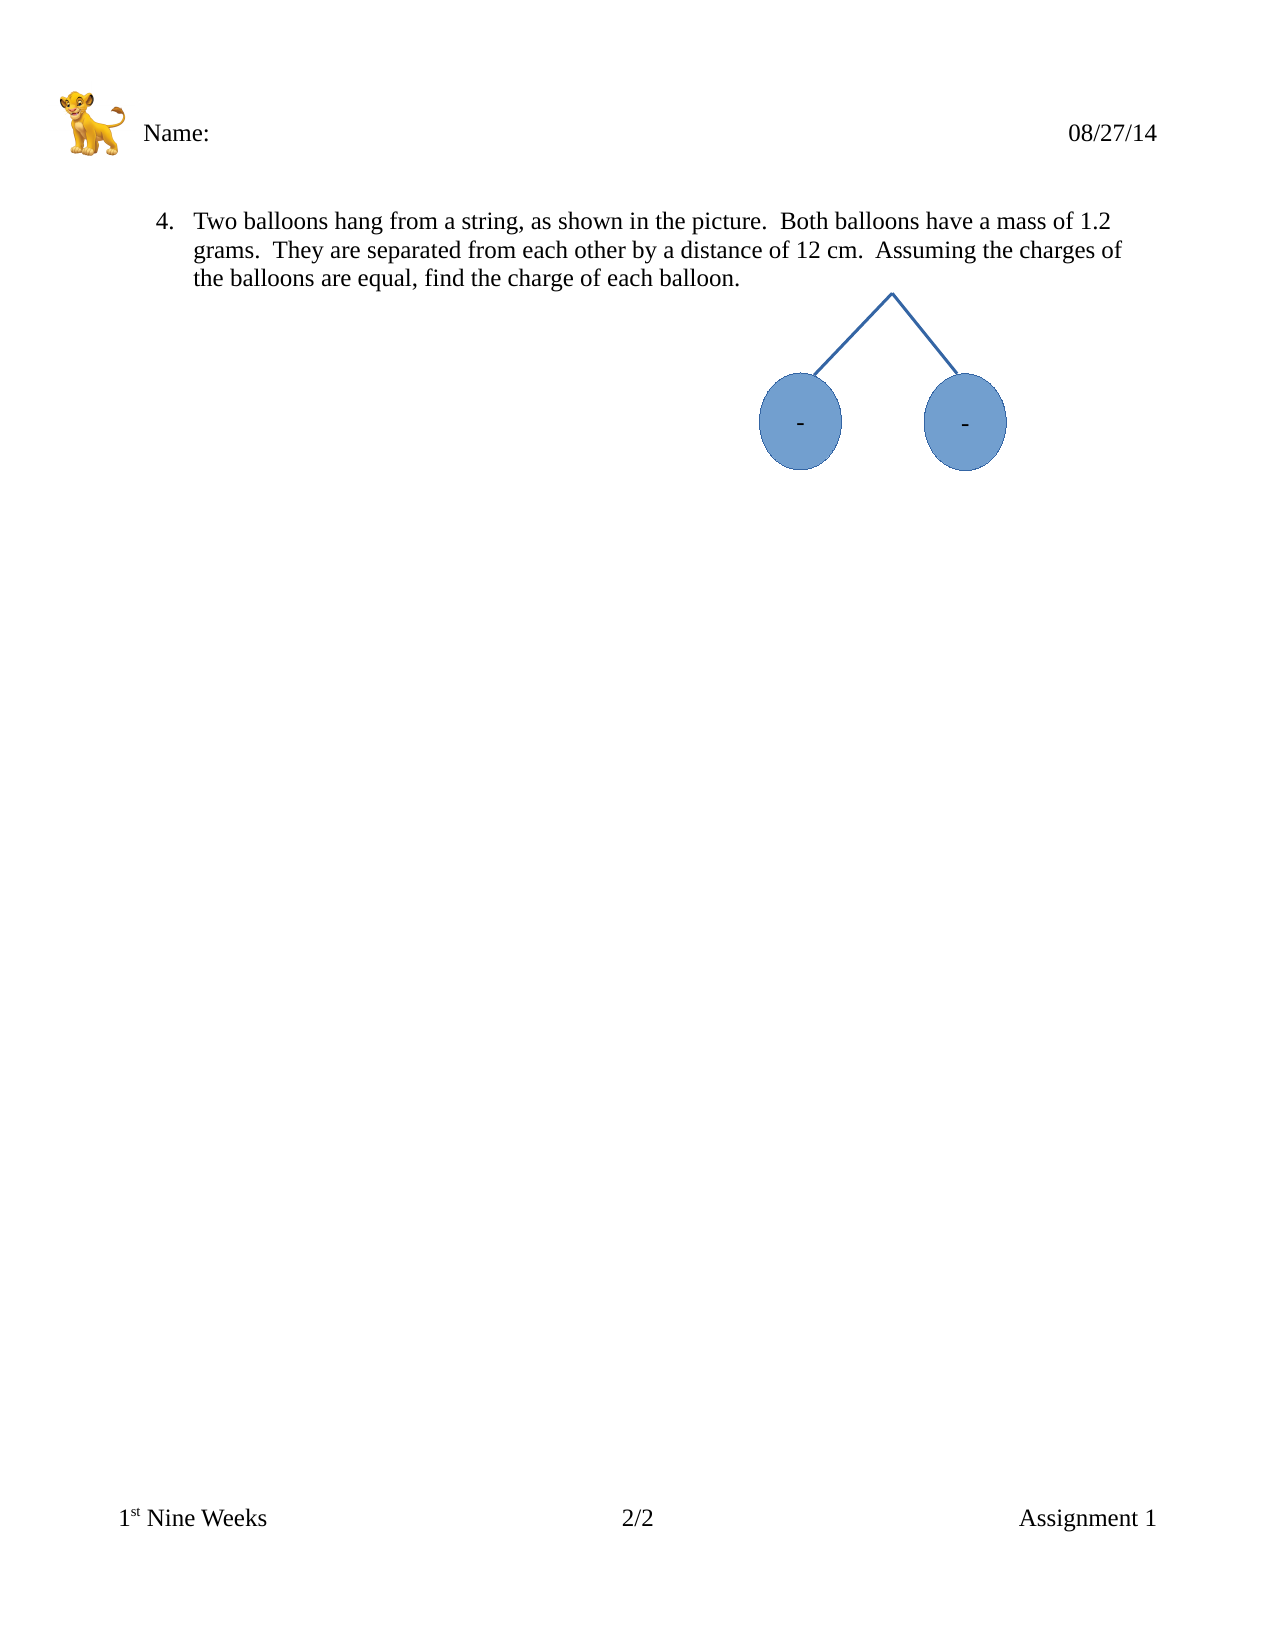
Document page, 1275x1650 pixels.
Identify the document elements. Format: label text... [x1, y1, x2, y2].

picture [48, 81, 136, 156]
list Two balloons hang from a string, as shown in the picture. Both balloons have a mass of 1.2 grams. They are separated from each other by a distance of 12 cm. Assuming the charges of the balloons are equal, find the charge of each balloon. [156, 206, 1157, 292]
